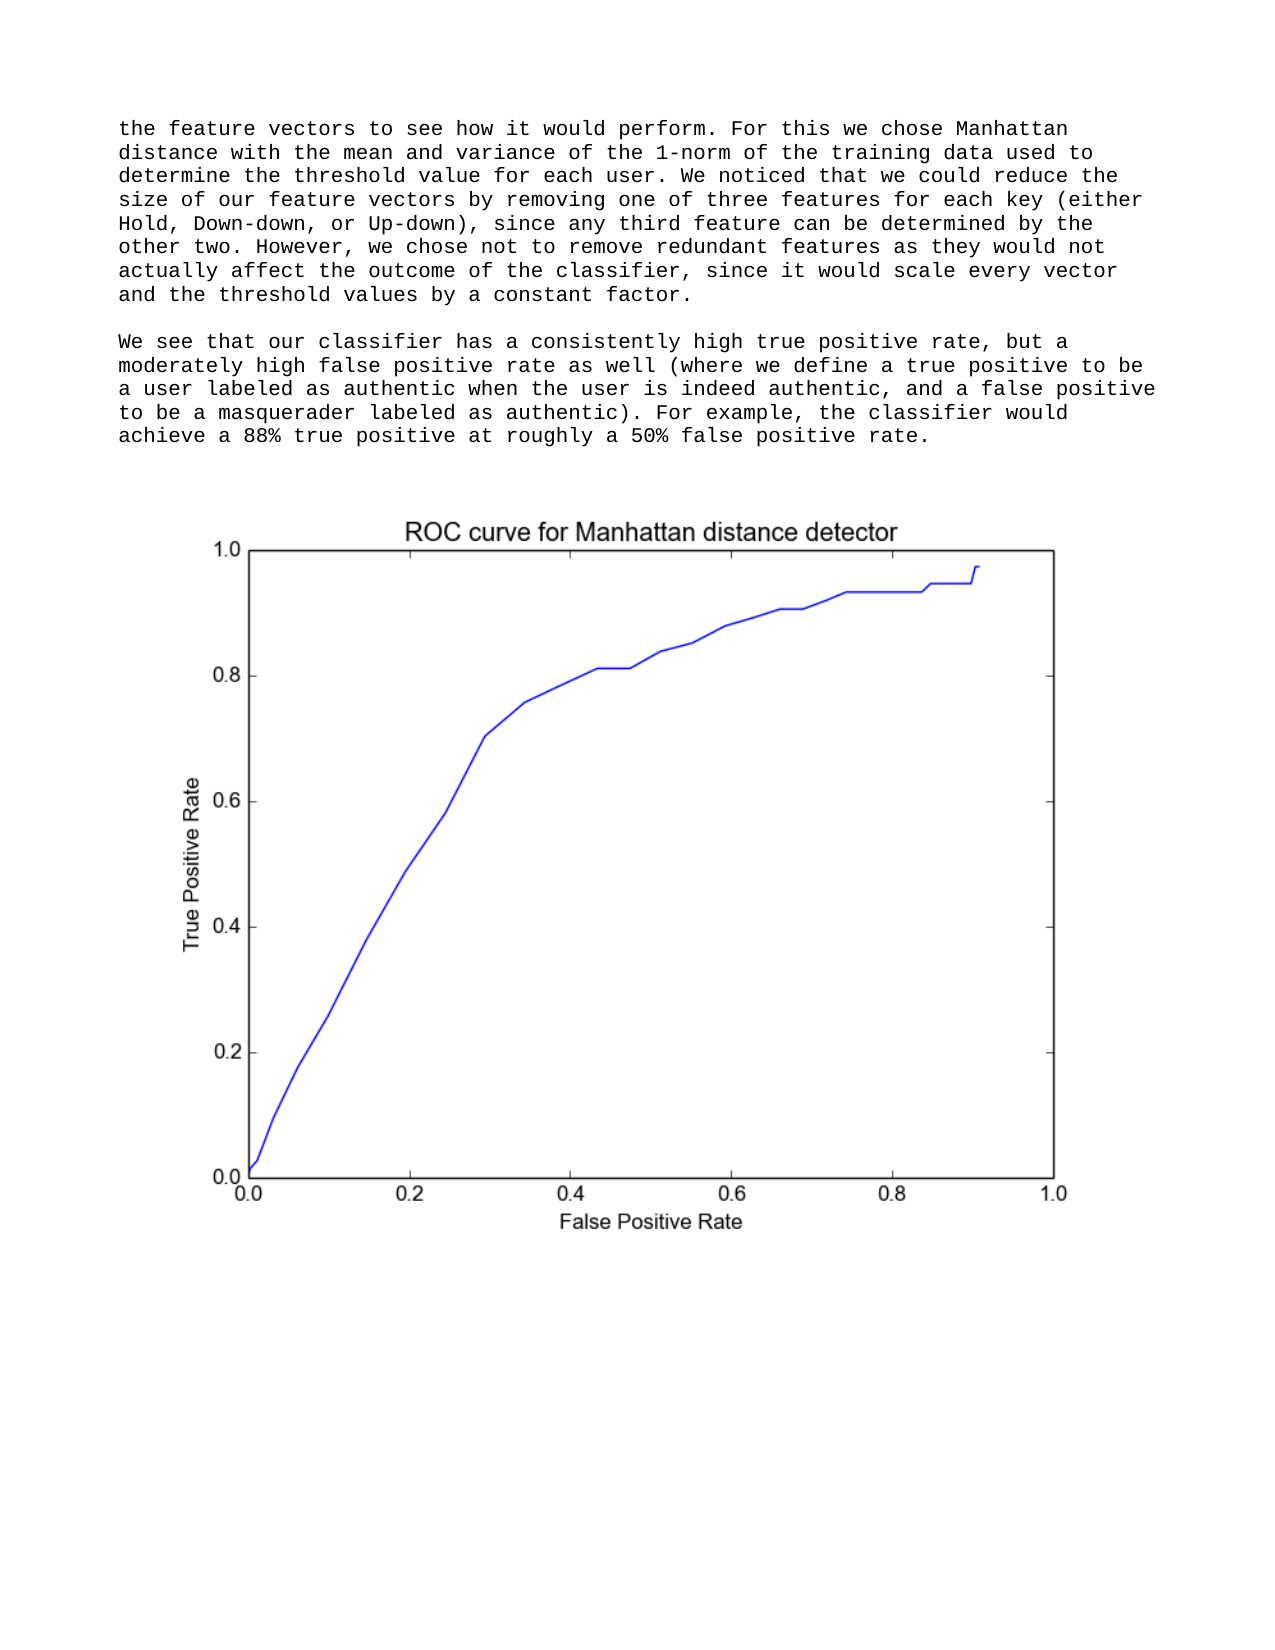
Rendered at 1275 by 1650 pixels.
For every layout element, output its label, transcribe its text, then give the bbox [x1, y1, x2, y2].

text the feature vectors to see how it would perform. For this we chose Manhattan distance with the mean and variance of the 1-norm of the training data used to determine the threshold value for each user. We noticed that we could reduce the size of our feature vectors by removing one of three features for each key (either Hold, Down-down, or Up-down), since any third feature can be determined by the other two. However, we chose not to remove redundant features as they would not actually affect the outcome of the classifier, since it would scale every vector and the threshold values by a constant factor. [118, 118, 1157, 307]
text We see that our classifier has a consistently high true positive rate, but a moderately high false positive rate as well (where we define a true positive to be a user labeled as authentic when the user is indeed authentic, and a false positive to be a masquerader labeled as authentic). For example, the classifier would achieve a 88% true positive at roughly a 50% false positive rate. [118, 331, 1157, 449]
picture [118, 472, 1157, 1256]
